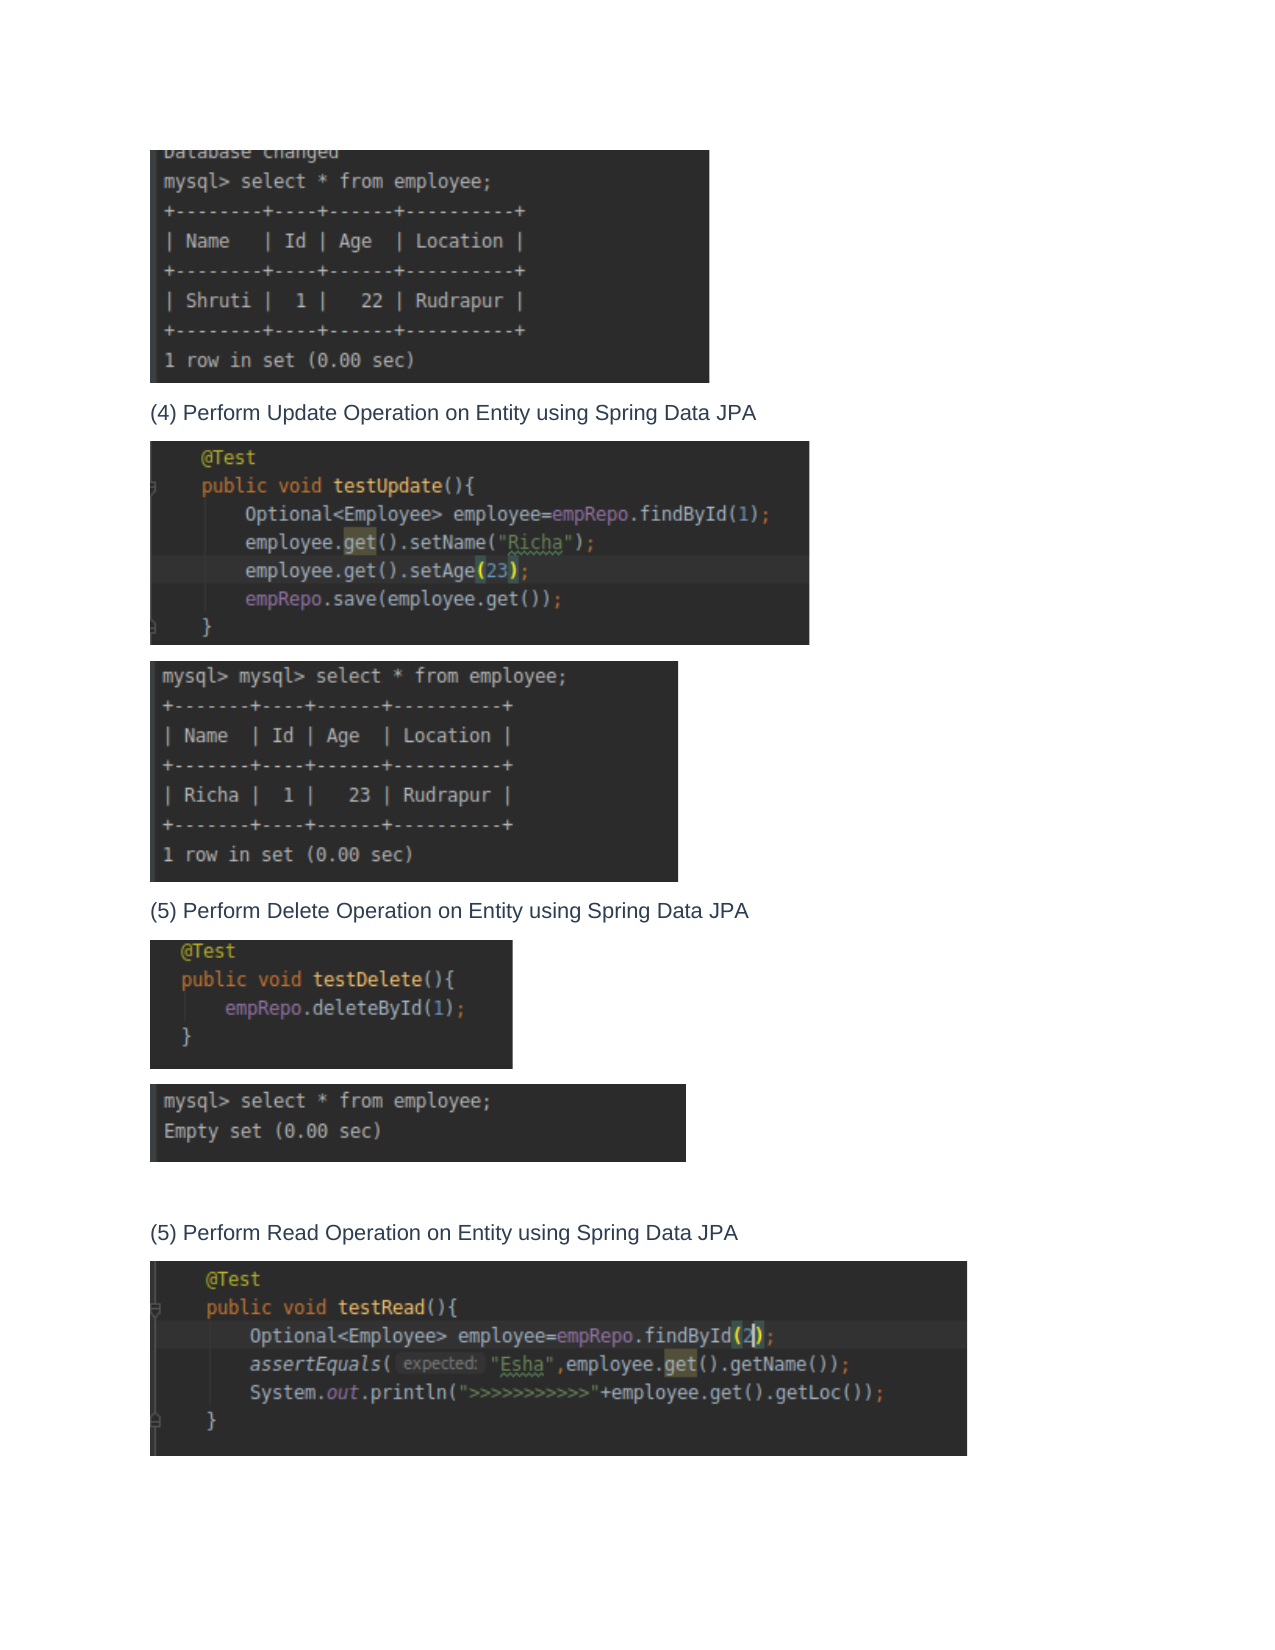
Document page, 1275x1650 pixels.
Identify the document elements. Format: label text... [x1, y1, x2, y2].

picture [150, 1084, 686, 1162]
text (5) Perform Read Operation on Entity using Spring Data JPA [150, 1220, 1125, 1245]
text (5) Perform Delete Operation on Entity using Spring Data JPA [150, 898, 1125, 923]
picture [150, 661, 679, 882]
text (4) Perform Update Operation on Entity using Spring Data JPA [150, 399, 1125, 425]
picture [150, 150, 710, 383]
picture [150, 940, 513, 1069]
picture [150, 1261, 968, 1456]
picture [150, 441, 810, 645]
